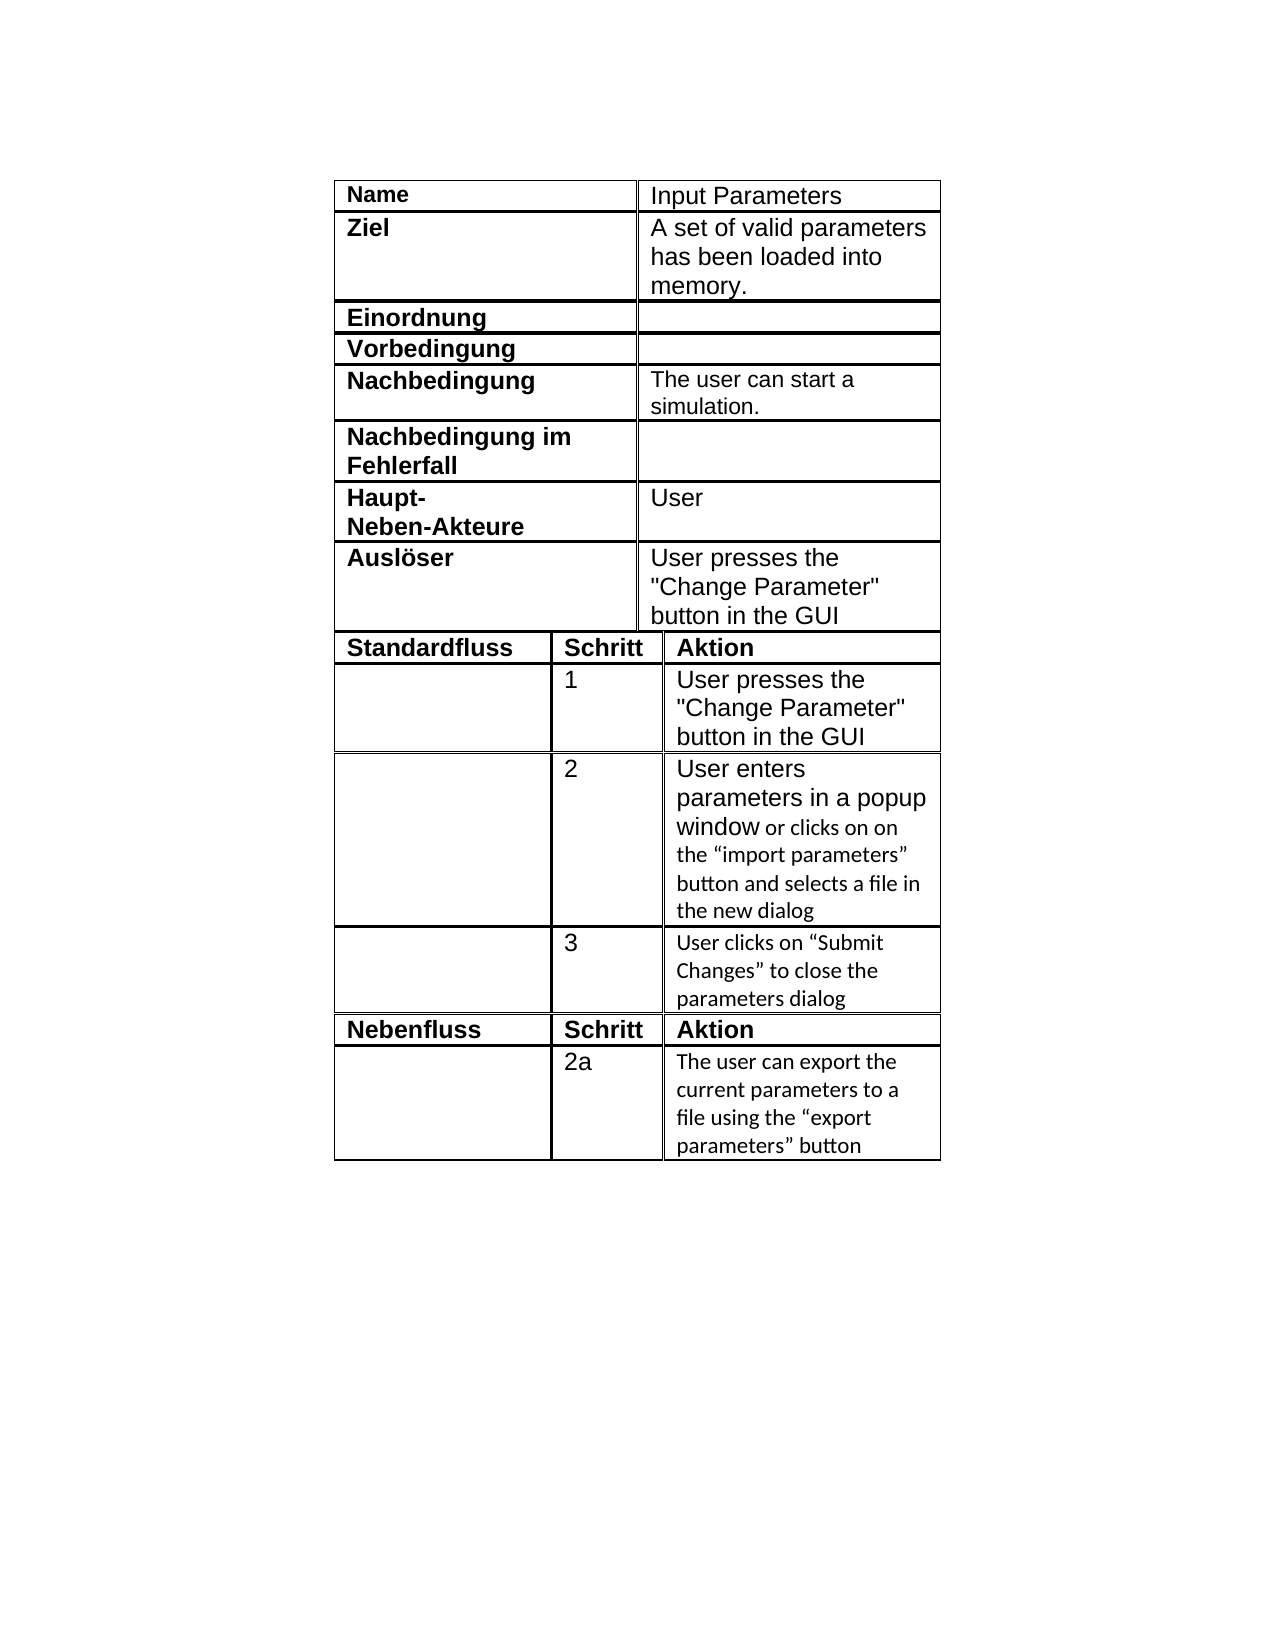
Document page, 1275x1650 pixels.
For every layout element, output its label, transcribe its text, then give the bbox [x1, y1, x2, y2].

table_cell User presses the "Change Parameter" button in the GUI [639, 543, 940, 630]
table_header Name [335, 181, 636, 210]
table_cell Standardfluss [335, 633, 550, 662]
table_cell Nachbedingung im Fehlerfall [335, 422, 636, 480]
table_cell [335, 754, 550, 925]
table_cell [639, 335, 940, 363]
table_cell User clicks on “Submit Changes” to close the parameters dialog [665, 928, 940, 1012]
table_cell User enters parameters in a popup window or clicks on on the “import parameters” button and selects a file in the new dialog [665, 754, 940, 925]
table_header Input Parameters [639, 181, 940, 210]
table_cell [335, 928, 550, 1012]
table_cell Ziel [335, 213, 636, 299]
table_cell 2 [553, 754, 662, 925]
table_cell Aktion [665, 633, 940, 662]
table_cell The user can export the current parameters to a file using the “export parameters” button [665, 1047, 940, 1159]
table_cell Nebenfluss [335, 1015, 550, 1044]
table_cell Schritt [553, 633, 662, 662]
table_cell Aktion [665, 1015, 940, 1044]
table_cell Auslöser [335, 543, 636, 630]
table_cell The user can start a simulation. [639, 366, 940, 419]
table_cell [335, 665, 550, 751]
table_cell Einordnung [335, 303, 636, 331]
table_cell Schritt [553, 1015, 662, 1044]
table_cell Vorbedingung [335, 335, 636, 363]
table_cell [335, 1047, 550, 1159]
table_cell Haupt- Neben-Akteure [335, 483, 636, 540]
table_cell [639, 303, 940, 331]
table_cell User [639, 483, 940, 540]
table_cell User presses the "Change Parameter" button in the GUI [665, 665, 940, 751]
table_cell A set of valid parameters has been loaded into memory. [639, 213, 940, 299]
table_cell Nachbedingung [335, 366, 636, 419]
table_cell 3 [553, 928, 662, 1012]
table_cell [639, 422, 940, 480]
table_cell 1 [553, 665, 662, 751]
table_cell 2a [553, 1047, 662, 1159]
